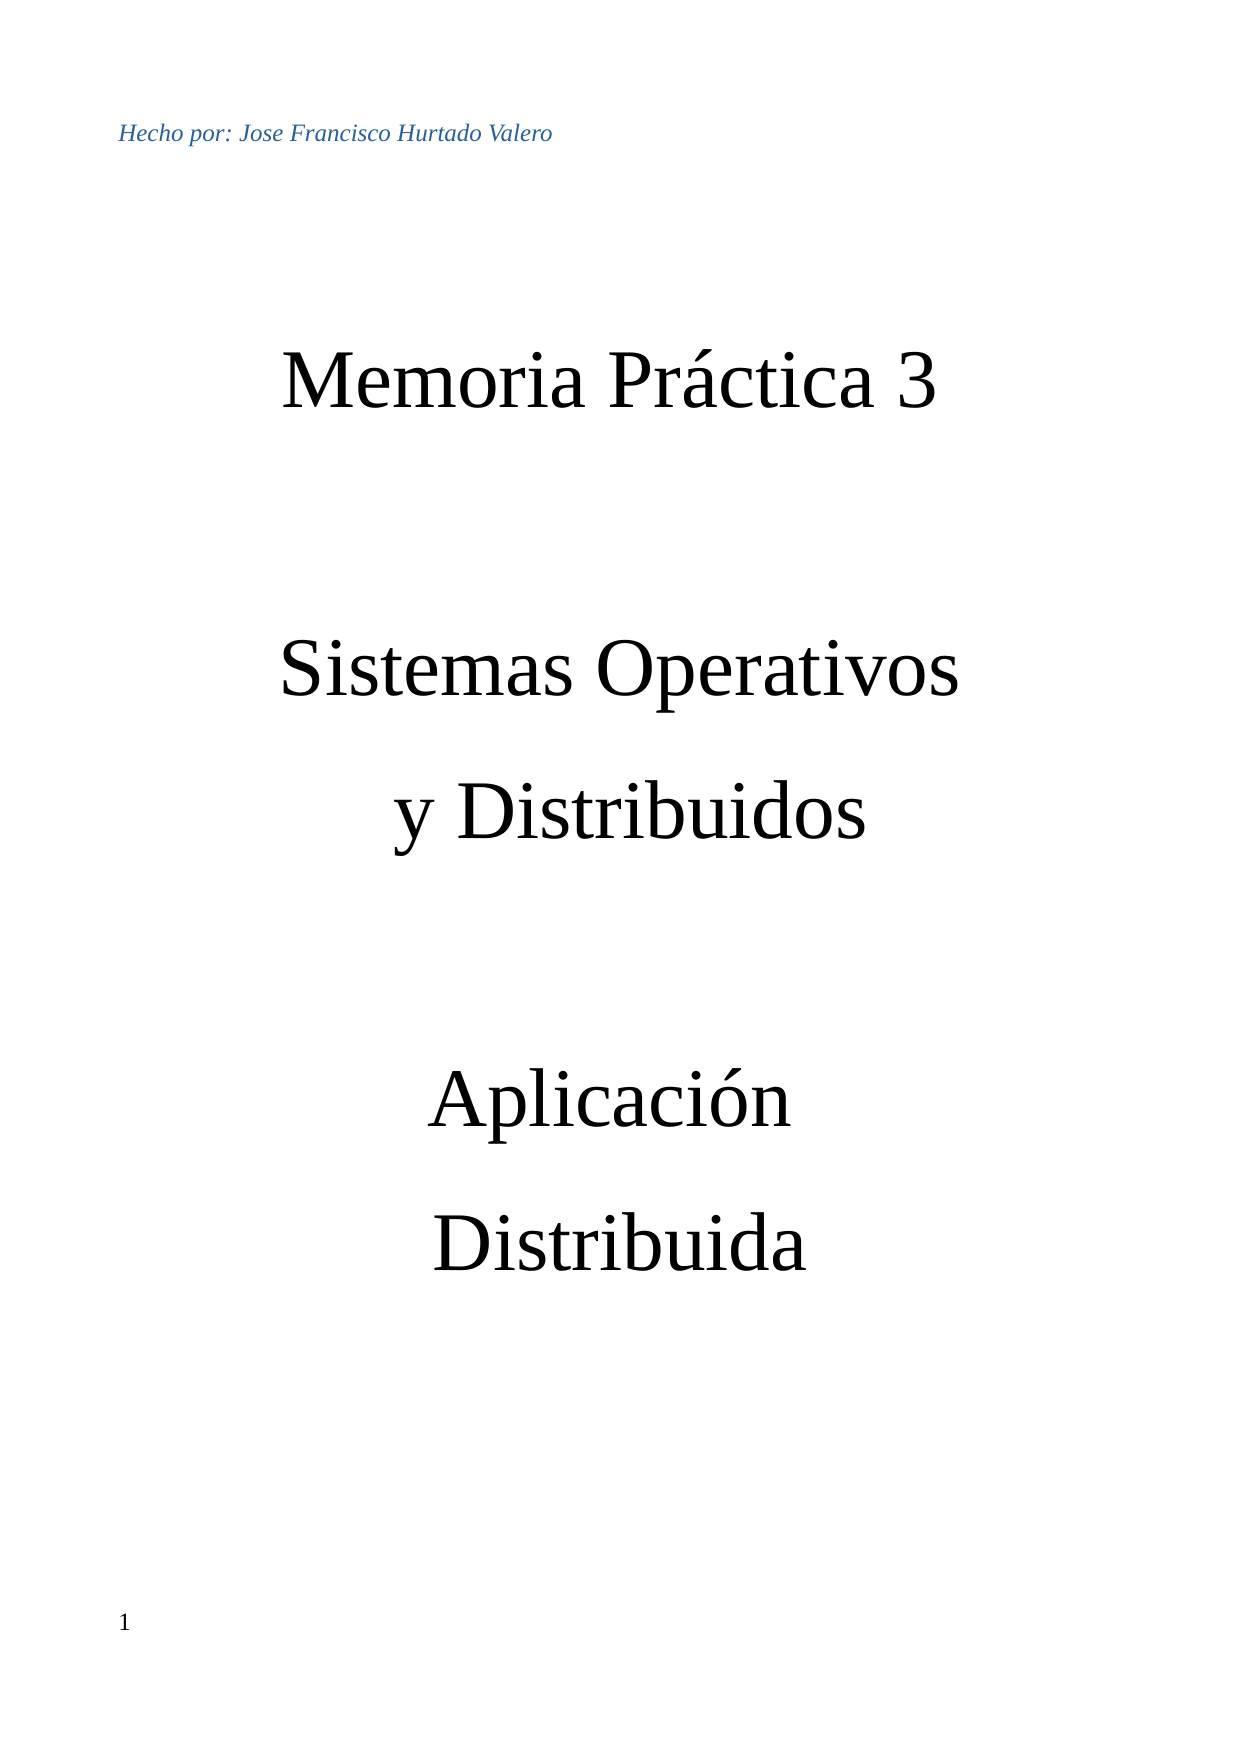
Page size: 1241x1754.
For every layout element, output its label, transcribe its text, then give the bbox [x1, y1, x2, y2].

text Aplicación [118, 1048, 1122, 1144]
text Memoria Práctica 3 [118, 330, 1122, 426]
text Sistemas Operativos [118, 617, 1122, 713]
text y Distribuidos [118, 761, 1122, 857]
text Distribuida [118, 1192, 1122, 1288]
